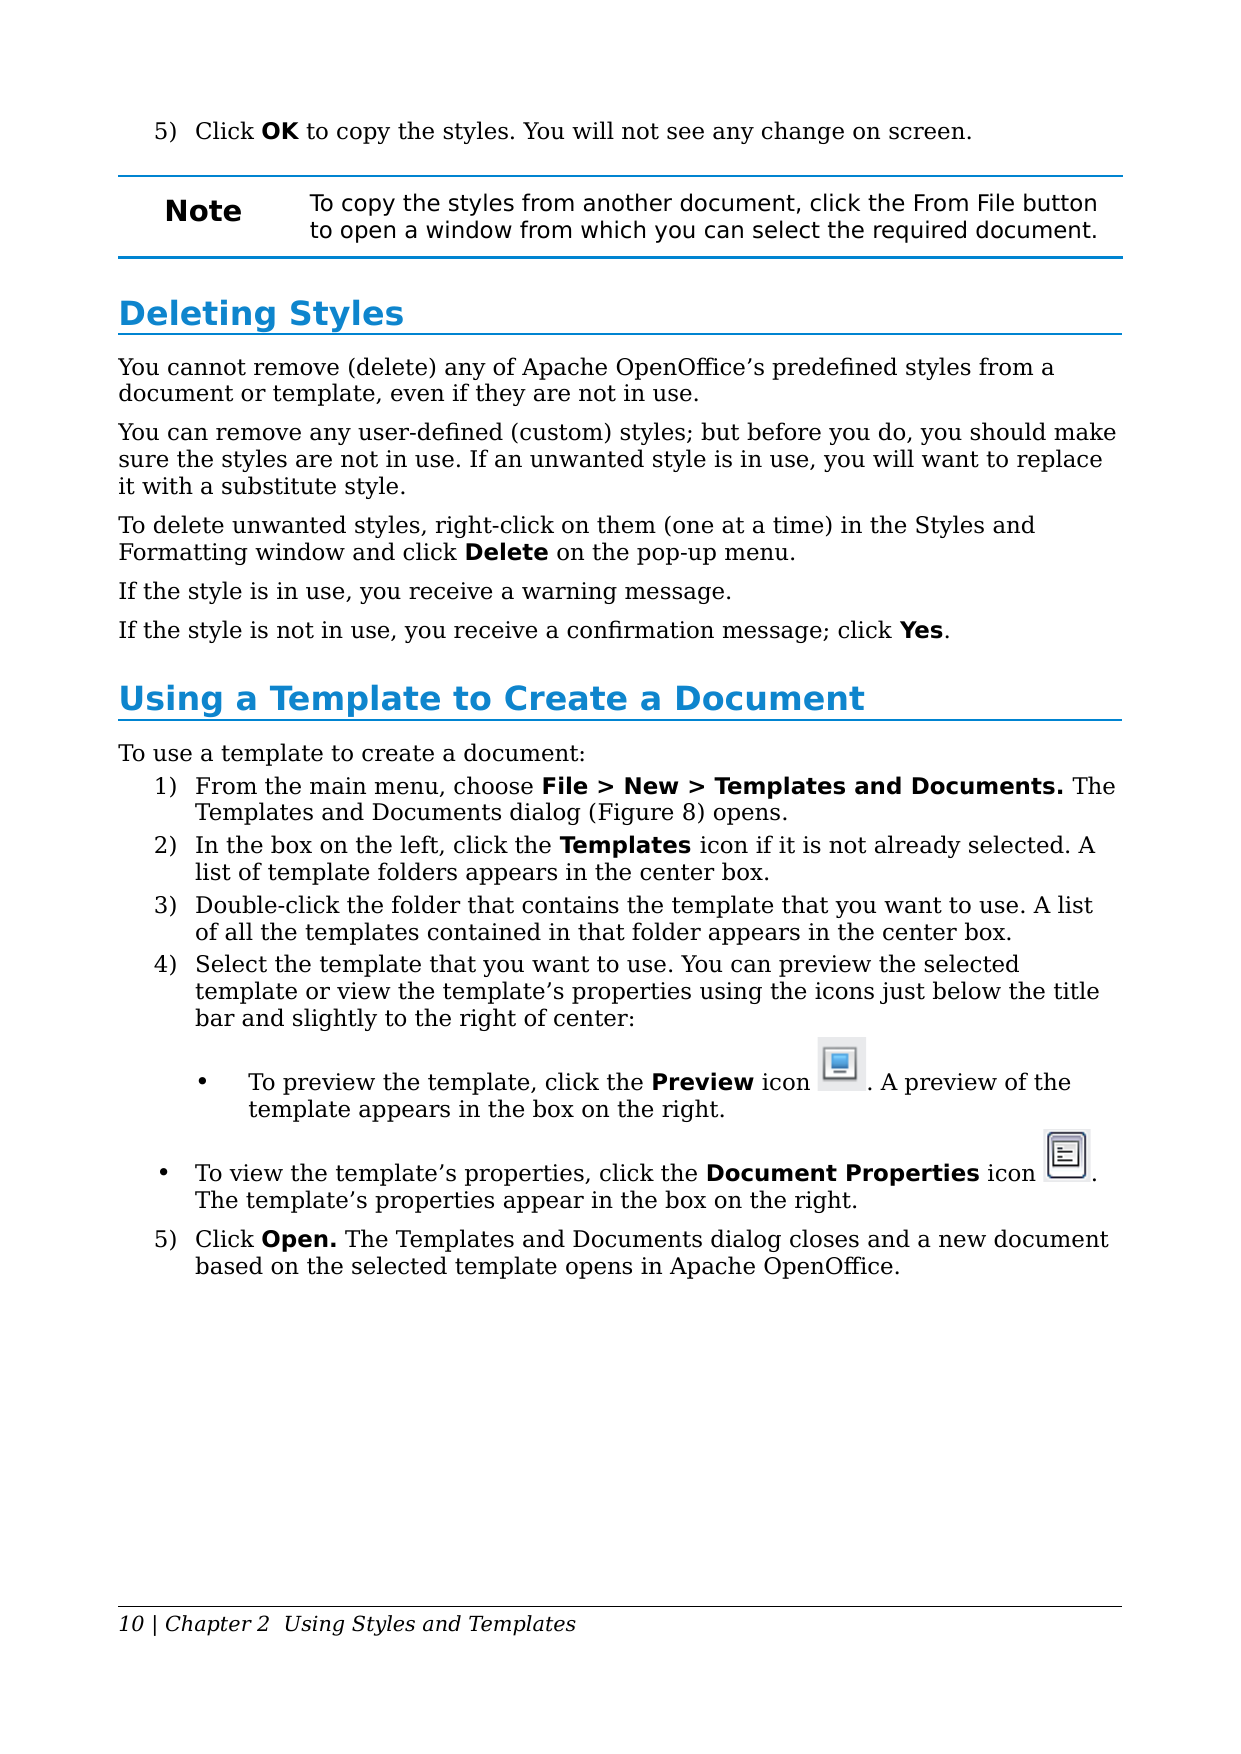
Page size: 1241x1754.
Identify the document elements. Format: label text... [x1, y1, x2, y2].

list To preview the template, click the Preview icon . A preview of the template appears in the box on the right. [195, 1038, 1122, 1123]
text To delete unwanted styles, right-click on them (one at a time) in the Styles and Formatting window and click Delete on the pop-up menu. [118, 512, 1122, 565]
list Double-click the folder that contains the template that you want to use. A list of all the templates contained in that folder appears in the center box. [177, 892, 1122, 945]
text If the style is in use, you receive a warning message. [118, 578, 1122, 604]
list To use a template to create a document: [118, 740, 1122, 766]
list Select the template that you want to use. You can preview the selected template or view the template’s properties using the icons just below the title bar and slightly to the right of center: [177, 952, 1122, 1032]
subtitle Deleting Styles [118, 294, 1122, 333]
subtitle Using a Template to Create a Document [118, 680, 1122, 719]
list In the box on the left, click the Templates icon if it is not already selected. A list of template folders appears in the center box. [177, 832, 1122, 886]
list From the main menu, choose File > New > Templates and Documents. The Templates and Documents dialog (Figure 8) opens. [177, 773, 1122, 826]
table_header To copy the styles from another document, click the From File button to open a window from which you can select the required document. [288, 177, 1122, 256]
text You can remove any user-defined (custom) styles; but before you do, you should make sure the styles are not in use. If an unwanted style is in use, you will want to replace it with a substitute style. [118, 419, 1122, 499]
text If the style is not in use, you receive a confirmation message; click Yes. [118, 617, 1122, 644]
picture [817, 1037, 867, 1091]
list Click OK to copy the styles. You will not see any change on screen. [177, 118, 1122, 145]
table_header Note [118, 177, 288, 256]
picture [1043, 1129, 1091, 1182]
list Click Open. The Templates and Documents dialog closes and a new document based on the selected template opens in Apache OpenOffice. [177, 1226, 1122, 1279]
list To view the template’s properties, click the Document Properties icon . The template’s properties appear in the box on the right. [156, 1129, 1122, 1214]
text You cannot remove (delete) any of Apache OpenOffice’s predefined styles from a document or template, even if they are not in use. [118, 354, 1122, 407]
